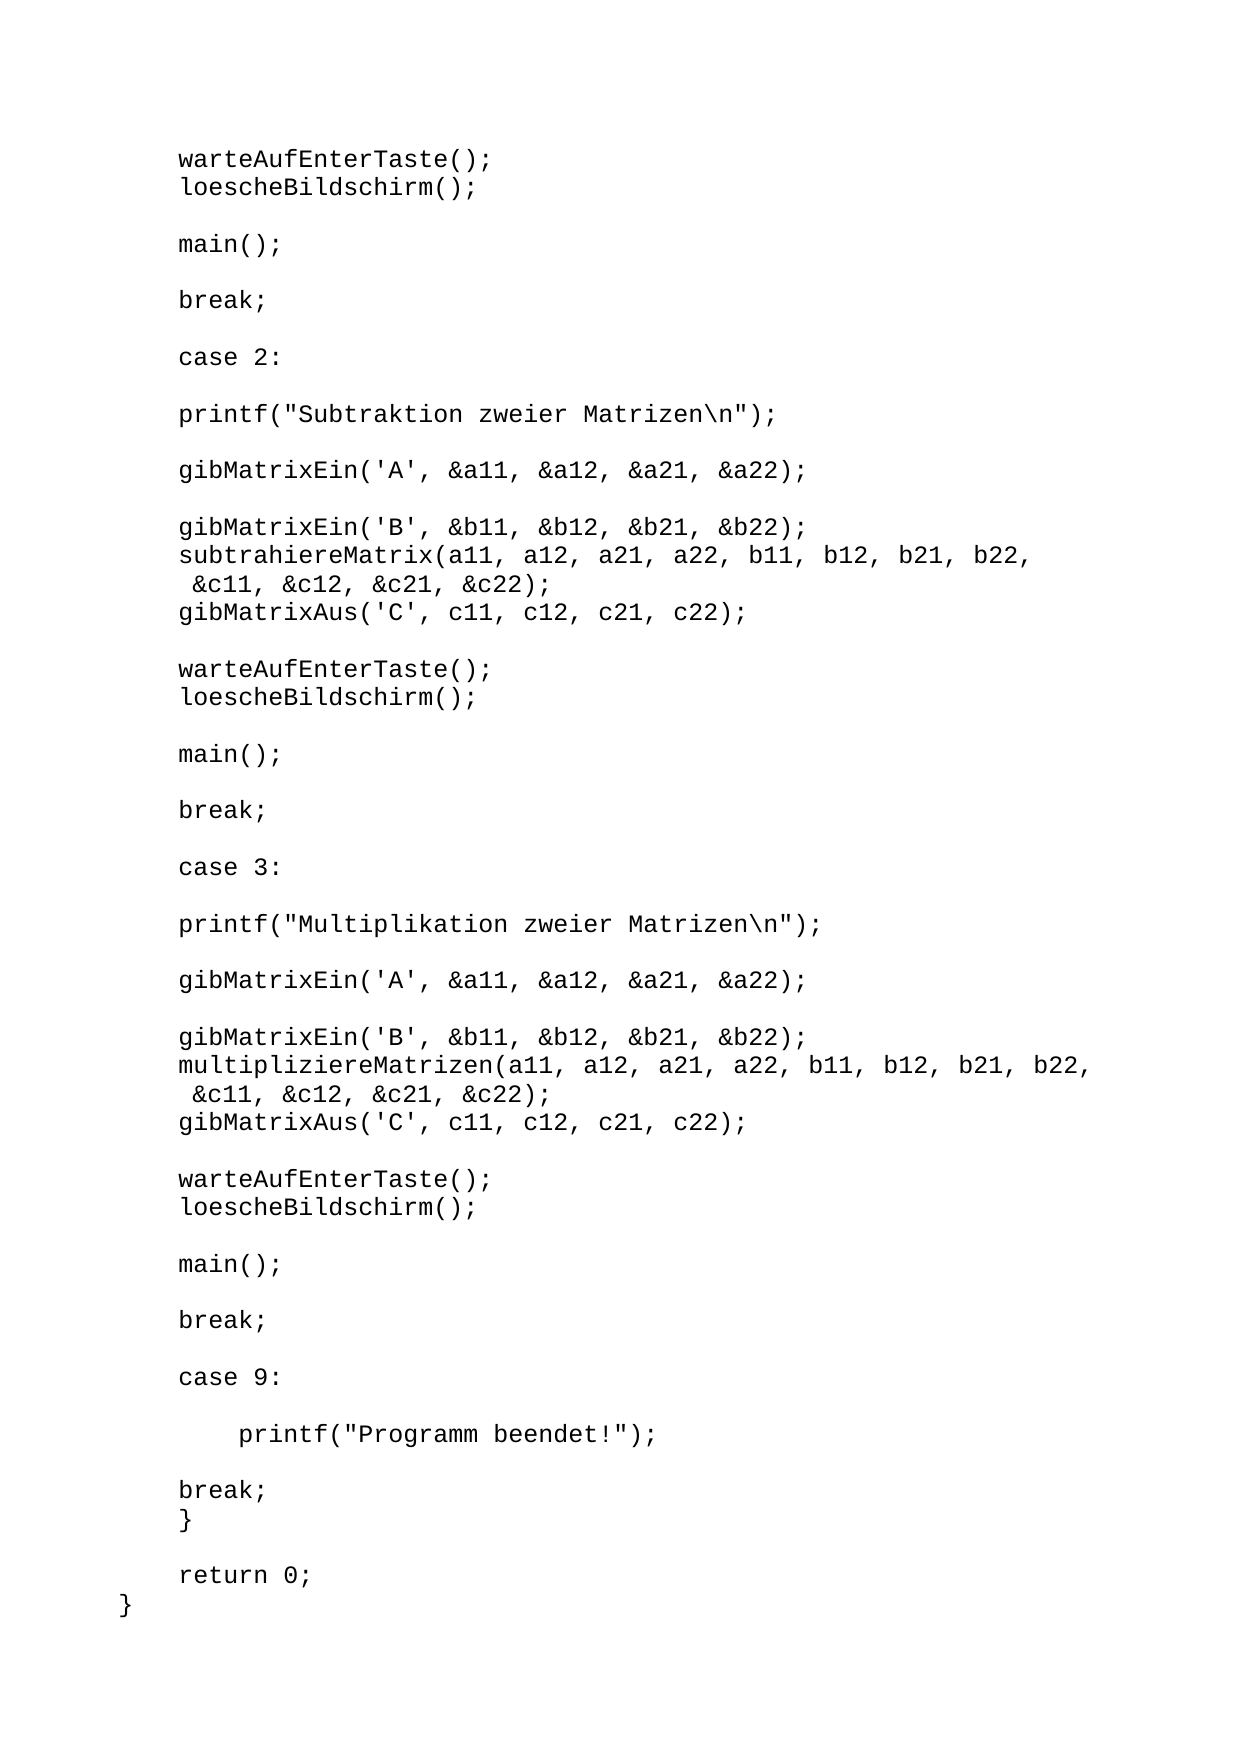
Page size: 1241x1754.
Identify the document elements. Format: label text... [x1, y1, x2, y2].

text break; [118, 1478, 1122, 1506]
text gibMatrixEin('A', &a11, &a12, &a21, &a22); [118, 458, 1122, 486]
text main(); [118, 231, 1122, 260]
text gibMatrixEin('B', &b11, &b12, &b21, &b22); [118, 1025, 1122, 1053]
text break; [118, 1308, 1122, 1336]
text case 9: [118, 1365, 1122, 1393]
text main(); [118, 741, 1122, 770]
text break; [118, 288, 1122, 316]
text loescheBildschirm(); [118, 685, 1122, 713]
text gibMatrixAus('C', c11, c12, c21, c22); [118, 600, 1122, 628]
text gibMatrixEin('A', &a11, &a12, &a21, &a22); [118, 968, 1122, 996]
text warteAufEnterTaste(); [118, 656, 1122, 685]
text gibMatrixEin('B', &b11, &b12, &b21, &b22); [118, 515, 1122, 543]
text loescheBildschirm(); [118, 175, 1122, 203]
text return 0; [118, 1563, 1122, 1591]
text case 2: [118, 345, 1122, 373]
text printf("Multiplikation zweier Matrizen\n"); [118, 911, 1122, 940]
text case 3: [118, 855, 1122, 883]
text warteAufEnterTaste(); [118, 146, 1122, 175]
text subtrahiereMatrix(a11, a12, a21, a22, b11, b12, b21, b22, &c11, &c12, &c21, &c22); [118, 543, 1122, 600]
text loescheBildschirm(); [118, 1195, 1122, 1223]
text break; [118, 798, 1122, 826]
text printf("Programm beendet!"); [118, 1421, 1122, 1450]
text } [118, 1506, 1122, 1535]
text } [118, 1591, 1122, 1620]
text main(); [118, 1251, 1122, 1280]
text warteAufEnterTaste(); [118, 1166, 1122, 1195]
text gibMatrixAus('C', c11, c12, c21, c22); [118, 1110, 1122, 1138]
text multipliziereMatrizen(a11, a12, a21, a22, b11, b12, b21, b22, &c11, &c12, &c21, &c22); [118, 1053, 1122, 1110]
text printf("Subtraktion zweier Matrizen\n"); [118, 401, 1122, 430]
